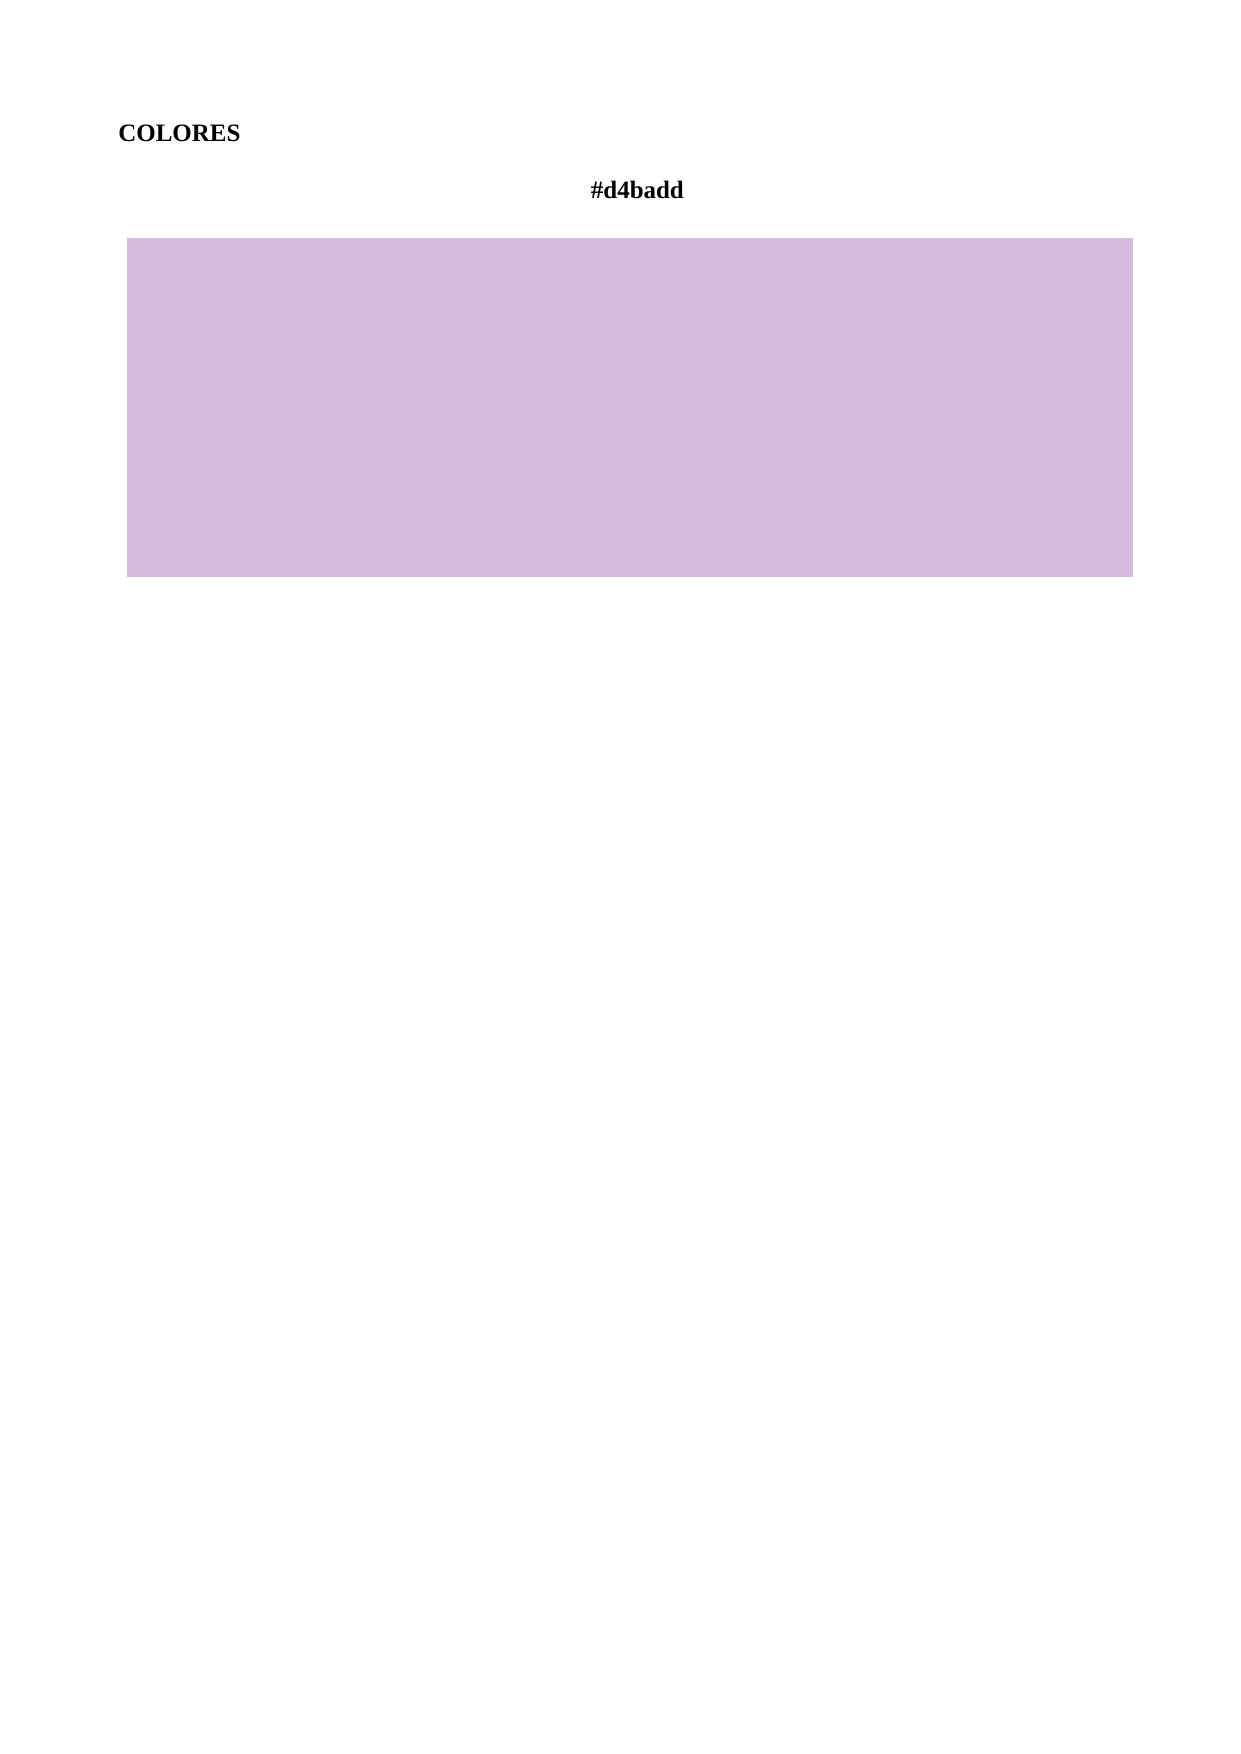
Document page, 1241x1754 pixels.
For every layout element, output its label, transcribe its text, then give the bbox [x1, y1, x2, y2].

text #d4badd [118, 176, 1122, 204]
text COLORES [118, 118, 1122, 147]
